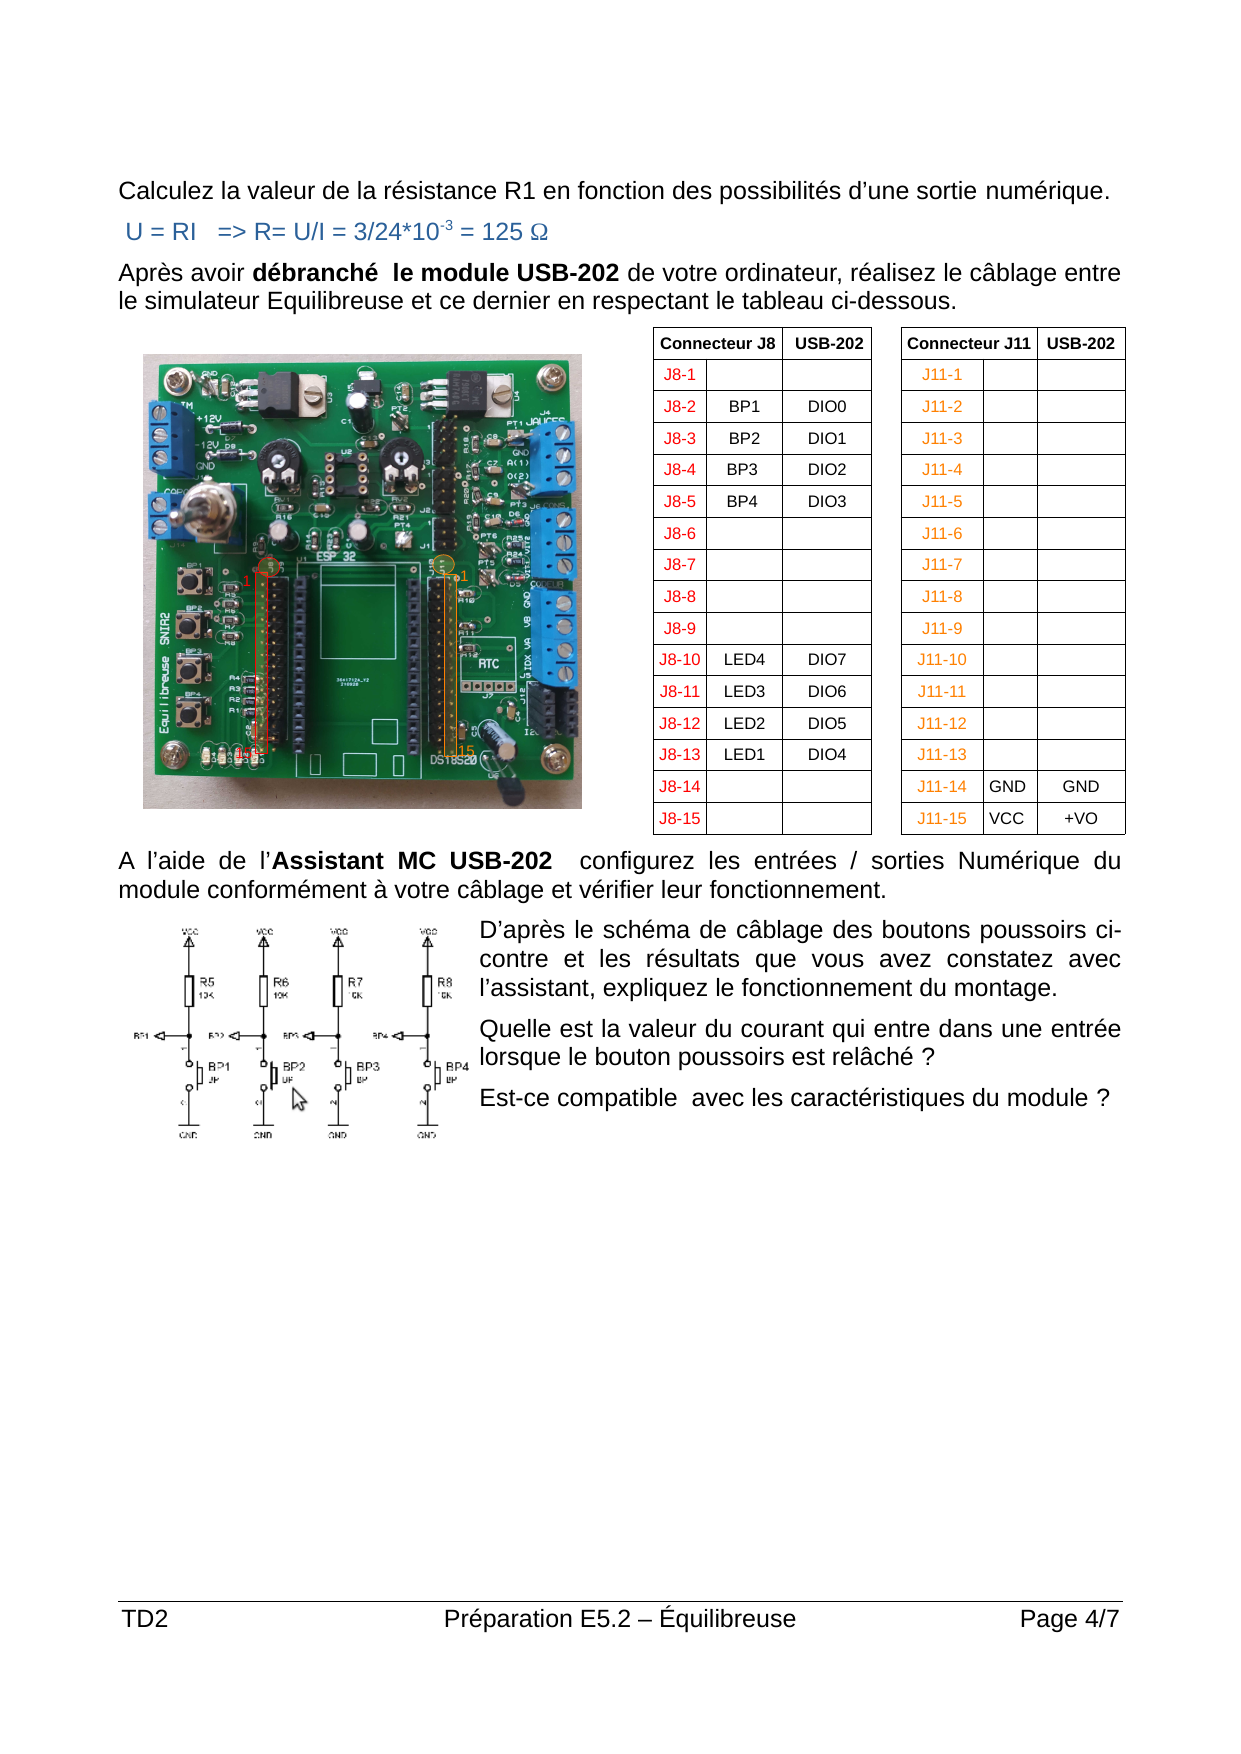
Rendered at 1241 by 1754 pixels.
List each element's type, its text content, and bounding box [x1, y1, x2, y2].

text D’après le schéma de câblage des boutons poussoirs ci-contre et les résultats que vous avez constatez avec l’assistant, expliquez le fonctionnement du montage. [480, 916, 1123, 1002]
table_cell [1038, 613, 1125, 643]
table_cell [984, 581, 1037, 612]
text Quelle est la valeur du courant qui entre dans une entrée lorsque le bouton poussoirs est relâché ? [480, 1013, 1123, 1071]
table_cell J8-2 [654, 391, 706, 422]
table_cell J11-14 [902, 771, 983, 802]
table_cell J8-8 [654, 581, 706, 612]
table_cell LED3 [707, 676, 782, 707]
table_cell [707, 771, 782, 802]
table_cell J11-6 [902, 518, 983, 548]
table_cell [872, 739, 901, 770]
table_cell J11-8 [902, 581, 983, 612]
table_cell GND [1038, 771, 1125, 802]
table_cell [1038, 518, 1125, 548]
table_cell [984, 645, 1037, 675]
table_cell J8-1 [654, 360, 706, 390]
table_cell [783, 518, 871, 548]
table_header USB-202 [783, 328, 871, 358]
table_cell BP2 [707, 423, 782, 453]
table_header [872, 327, 901, 358]
table_cell [783, 360, 871, 390]
table_cell [984, 391, 1037, 422]
table_cell [1038, 581, 1125, 612]
table_cell J11-9 [902, 613, 983, 643]
table_cell [872, 802, 901, 833]
table_cell J8-14 [654, 771, 706, 802]
text Après avoir débranché le module USB-202 de votre ordinateur, réalisez le câblage entre le simulateur Equilibreuse et ce dernier en respectant le tableau ci-dessous. [118, 257, 1123, 315]
table_cell J11-15 [902, 803, 983, 833]
table_cell [1038, 740, 1125, 770]
text Est-ce compatible avec les caractéristiques du module ? [480, 1083, 1123, 1112]
table_cell J11-10 [902, 645, 983, 675]
table_cell [783, 803, 871, 833]
table_cell DIO1 [783, 423, 871, 453]
table_cell J8-15 [654, 803, 706, 833]
table_cell [984, 486, 1037, 517]
table_cell [707, 613, 782, 643]
table_cell [1038, 455, 1125, 485]
table_cell [707, 550, 782, 580]
table_cell J8-9 [654, 613, 706, 643]
table_cell DIO3 [783, 486, 871, 517]
text U = RI => R= U/I = 3/24*10-3 = 125 Ω [118, 217, 1123, 246]
table_cell [872, 485, 901, 517]
table_cell [984, 423, 1037, 453]
table_cell J8-13 [654, 740, 706, 770]
table_cell [984, 518, 1037, 548]
table_cell [1038, 486, 1125, 517]
table_cell J11-2 [902, 391, 983, 422]
table_cell [1038, 676, 1125, 707]
table_header Connecteur J11 [902, 328, 1037, 358]
text A l’aide de l’Assistant MC USB-202 configurez les entrées / sorties Numérique du module conformément à votre câblage et vérifier leur fonctionnement. [118, 846, 1123, 904]
table_cell J11-12 [902, 708, 983, 738]
picture [117, 914, 480, 1164]
table_cell [984, 550, 1037, 580]
table_cell J11-13 [902, 740, 983, 770]
table_cell [872, 612, 901, 643]
table_cell [872, 675, 901, 707]
table_header Connecteur J8 [654, 328, 782, 358]
table_cell [872, 644, 901, 675]
table_cell VCC [984, 803, 1037, 833]
table_cell DIO6 [783, 676, 871, 707]
table_cell [872, 770, 901, 802]
text Calculez la valeur de la résistance R1 en fonction des possibilités d’une sortie numérique. [118, 176, 1123, 205]
table_cell [984, 740, 1037, 770]
table_cell J8-5 [654, 486, 706, 517]
table_cell [872, 422, 901, 453]
table_cell J11-1 [902, 360, 983, 390]
table_cell [707, 803, 782, 833]
table_cell [783, 771, 871, 802]
table_cell J11-3 [902, 423, 983, 453]
table_cell [872, 707, 901, 738]
table_cell BP4 [707, 486, 782, 517]
table_cell J8-4 [654, 455, 706, 485]
table_cell LED2 [707, 708, 782, 738]
table_cell LED1 [707, 740, 782, 770]
table_cell J8-3 [654, 423, 706, 453]
table_cell [984, 360, 1037, 390]
table_cell [1038, 360, 1125, 390]
table_cell BP1 [707, 391, 782, 422]
table_cell [984, 613, 1037, 643]
table_cell [1038, 391, 1125, 422]
table_cell [872, 390, 901, 422]
table_cell [984, 708, 1037, 738]
table_header USB-202 [1038, 328, 1125, 358]
table_cell J11-11 [902, 676, 983, 707]
table_cell J11-5 [902, 486, 983, 517]
table_cell [872, 549, 901, 580]
table_cell J11-4 [902, 455, 983, 485]
table_cell J8-11 [654, 676, 706, 707]
table_cell [1038, 645, 1125, 675]
table_cell [783, 613, 871, 643]
table_cell [1038, 708, 1125, 738]
table_cell [783, 550, 871, 580]
table_cell DIO4 [783, 740, 871, 770]
table_cell J8-7 [654, 550, 706, 580]
table_cell J8-10 [654, 645, 706, 675]
table_cell [1038, 423, 1125, 453]
table_cell BP3 [707, 455, 782, 485]
table_cell [872, 580, 901, 612]
table_cell J11-7 [902, 550, 983, 580]
table_cell [872, 454, 901, 485]
table_cell [1038, 550, 1125, 580]
table_cell DIO2 [783, 455, 871, 485]
table_cell DIO5 [783, 708, 871, 738]
table_cell GND [984, 771, 1037, 802]
table_cell [872, 359, 901, 390]
table_cell DIO0 [783, 391, 871, 422]
table_cell [707, 581, 782, 612]
table_cell J8-6 [654, 518, 706, 548]
table_cell J8-12 [654, 708, 706, 738]
table_cell [707, 360, 782, 390]
table_cell [872, 517, 901, 548]
table_cell DIO7 [783, 645, 871, 675]
table_cell +VO [1038, 803, 1125, 833]
table_cell [783, 581, 871, 612]
table_cell [707, 518, 782, 548]
table_cell LED4 [707, 645, 782, 675]
table_cell [984, 455, 1037, 485]
table_cell [984, 676, 1037, 707]
